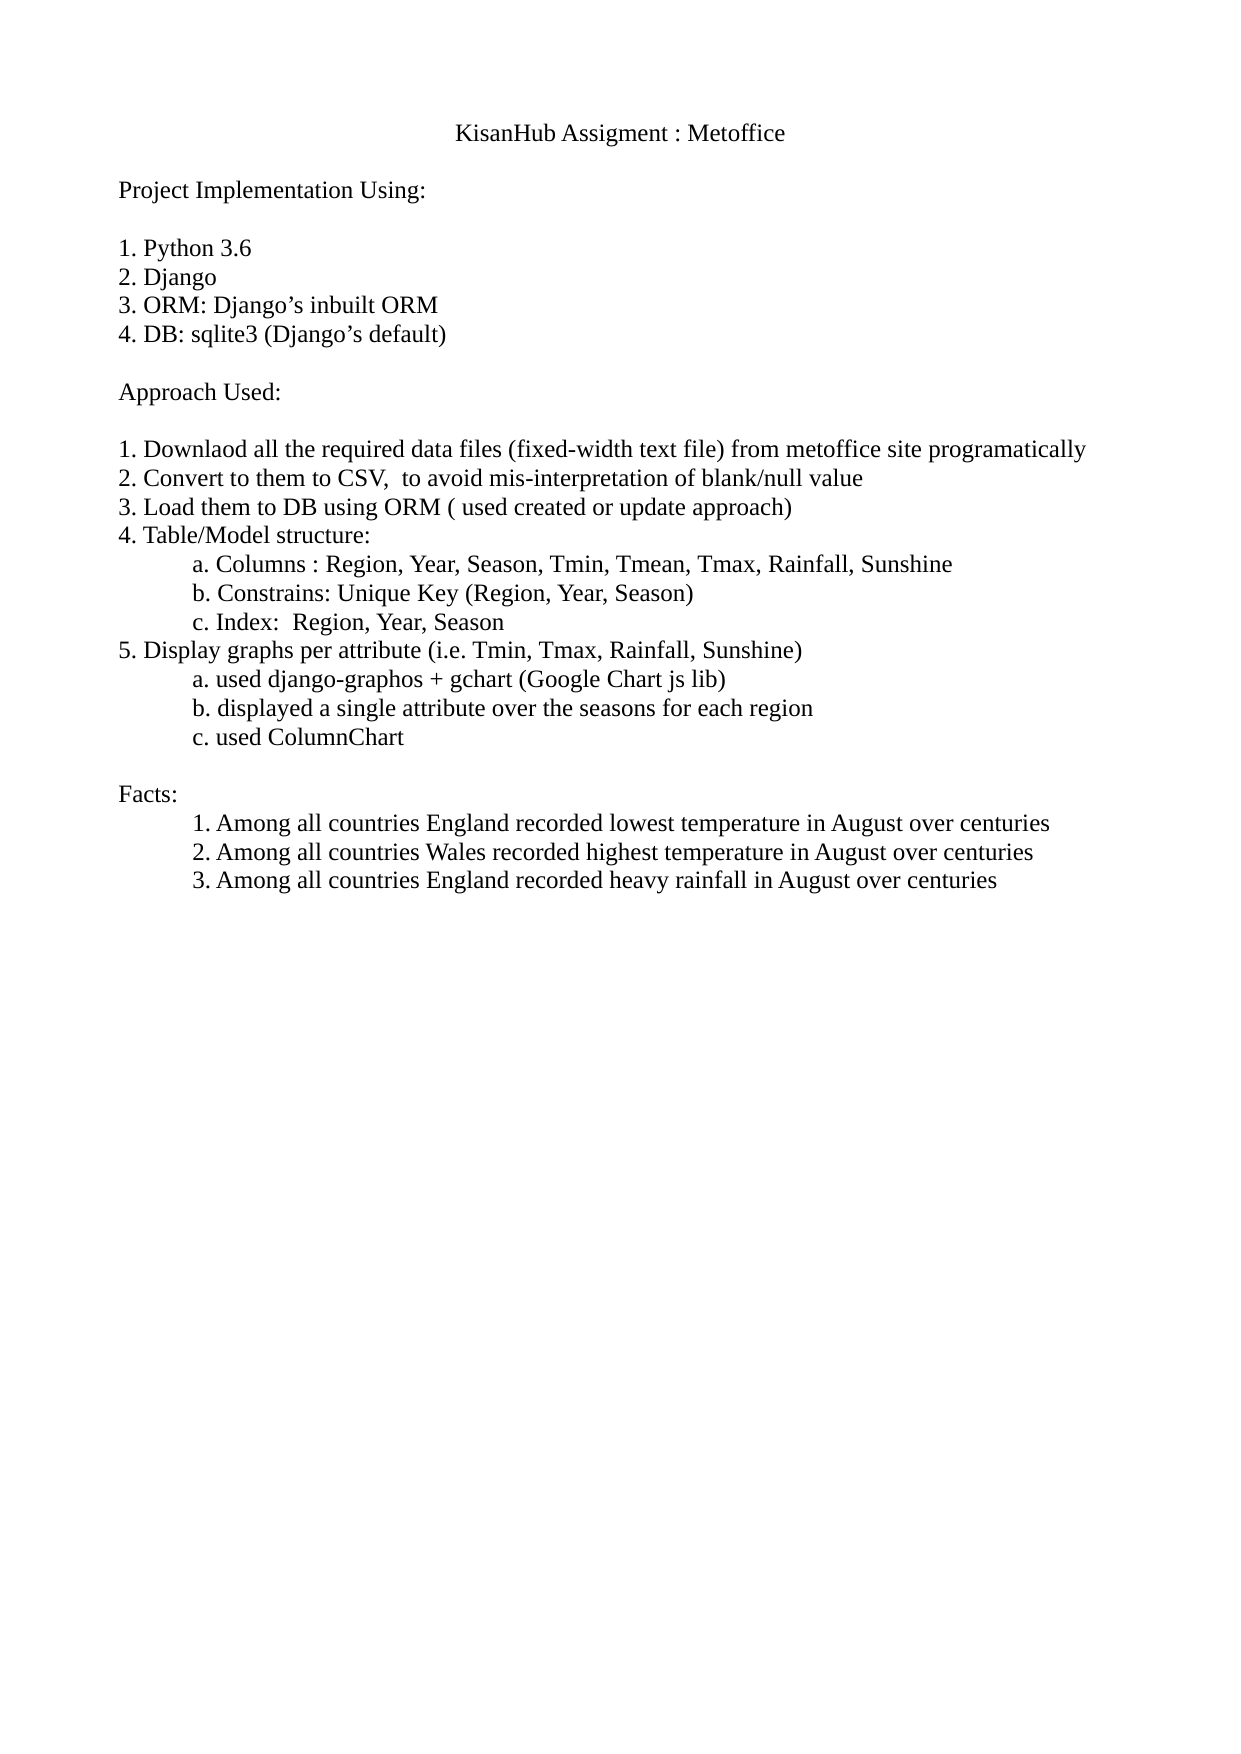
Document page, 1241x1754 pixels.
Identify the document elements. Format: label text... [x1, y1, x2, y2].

text 1. Downlaod all the required data files (fixed-width text file) from metoffice site programatically [118, 434, 1122, 463]
text 2. Among all countries Wales recorded highest temperature in August over centuries [118, 837, 1122, 866]
text c. Index: Region, Year, Season [118, 607, 1122, 636]
text b. Constrains: Unique Key (Region, Year, Season) [118, 578, 1122, 607]
text 1. Python 3.6 [118, 233, 1122, 262]
text 2. Convert to them to CSV, to avoid mis-interpretation of blank/null value [118, 463, 1122, 492]
text Facts: [118, 779, 1122, 808]
text Project Implementation Using: [118, 176, 1122, 204]
text 2. Django [118, 262, 1122, 291]
text 5. Display graphs per attribute (i.e. Tmin, Tmax, Rainfall, Sunshine) [118, 636, 1122, 664]
text 1. Among all countries England recorded lowest temperature in August over centuries [118, 808, 1122, 837]
text 4. Table/Model structure: [118, 521, 1122, 549]
text a. used django-graphos + gchart (Google Chart js lib) [118, 664, 1122, 693]
text 3. Load them to DB using ORM ( used created or update approach) [118, 492, 1122, 521]
text 3. Among all countries England recorded heavy rainfall in August over centuries [118, 866, 1122, 894]
text c. used ColumnChart [118, 722, 1122, 751]
text 3. ORM: Django’s inbuilt ORM [118, 291, 1122, 319]
text KisanHub Assigment : Metoffice [118, 118, 1122, 147]
text 4. DB: sqlite3 (Django’s default) [118, 319, 1122, 348]
text Approach Used: [118, 377, 1122, 406]
text a. Columns : Region, Year, Season, Tmin, Tmean, Tmax, Rainfall, Sunshine [118, 549, 1122, 578]
text b. displayed a single attribute over the seasons for each region [118, 693, 1122, 722]
